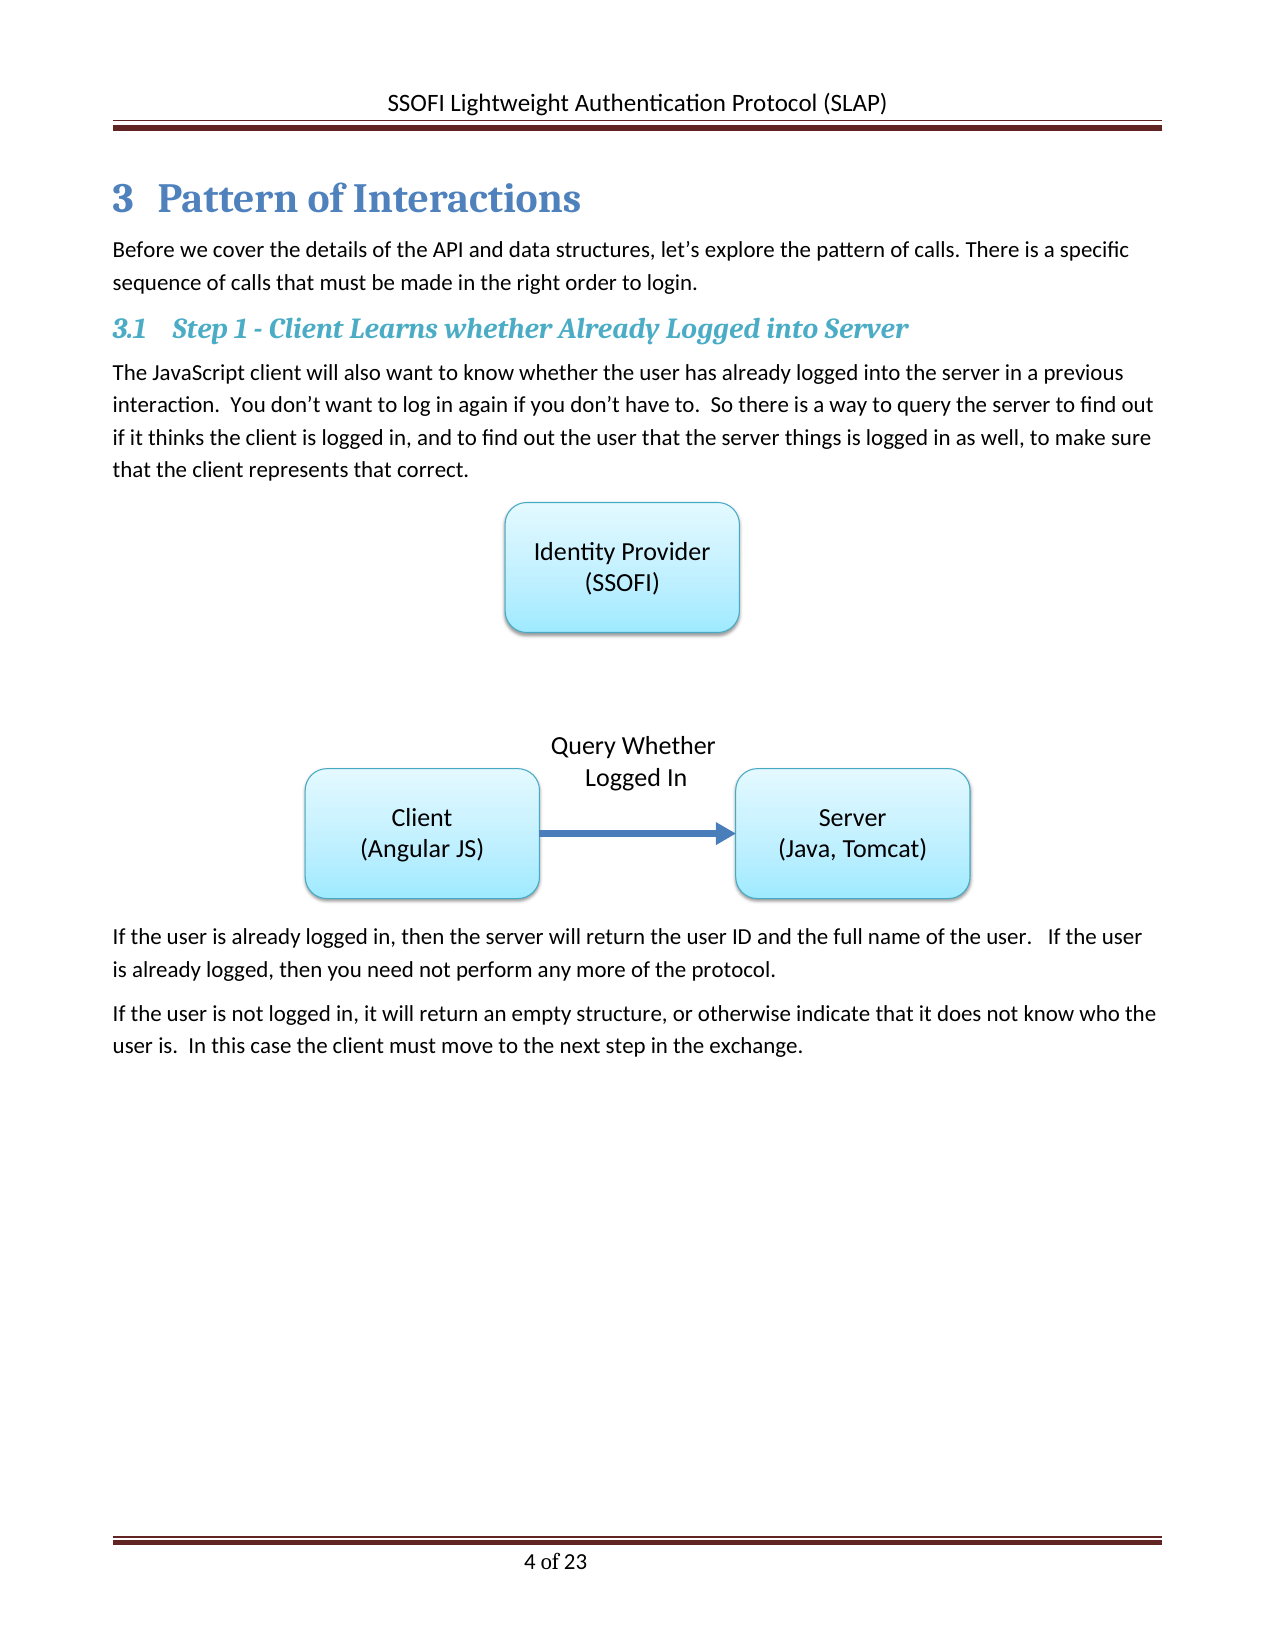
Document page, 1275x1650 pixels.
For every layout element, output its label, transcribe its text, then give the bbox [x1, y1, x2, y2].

text If the user is not logged in, it will return an empty structure, or otherwise indicate that it does not know who the user is. In this case the client must move to the next step in the exchange. [112, 999, 1162, 1059]
text The JavaScript client will also want to know whether the user has already logged into the server in a previous interaction. You don’t want to log in again if you don’t have to. So there is a way to query the server to find out if it thinks the client is logged in, and to find out the user that the server things is logged in as well, to make sure that the client represents that correct. [112, 358, 1162, 483]
text Before we cover the details of the API and data structures, let’s explore the pattern of calls. There is a specific sequence of calls that must be made in the right order to login. [112, 235, 1162, 296]
subtitle Pattern of Interactions [112, 175, 1162, 223]
text If the user is already logged in, then the server will return the user ID and the full name of the user. If the user is already logged, then you need not perform any more of the protocol. [112, 922, 1162, 983]
subtitle Step 1 - Client Learns whether Already Logged into Server [112, 312, 1162, 346]
